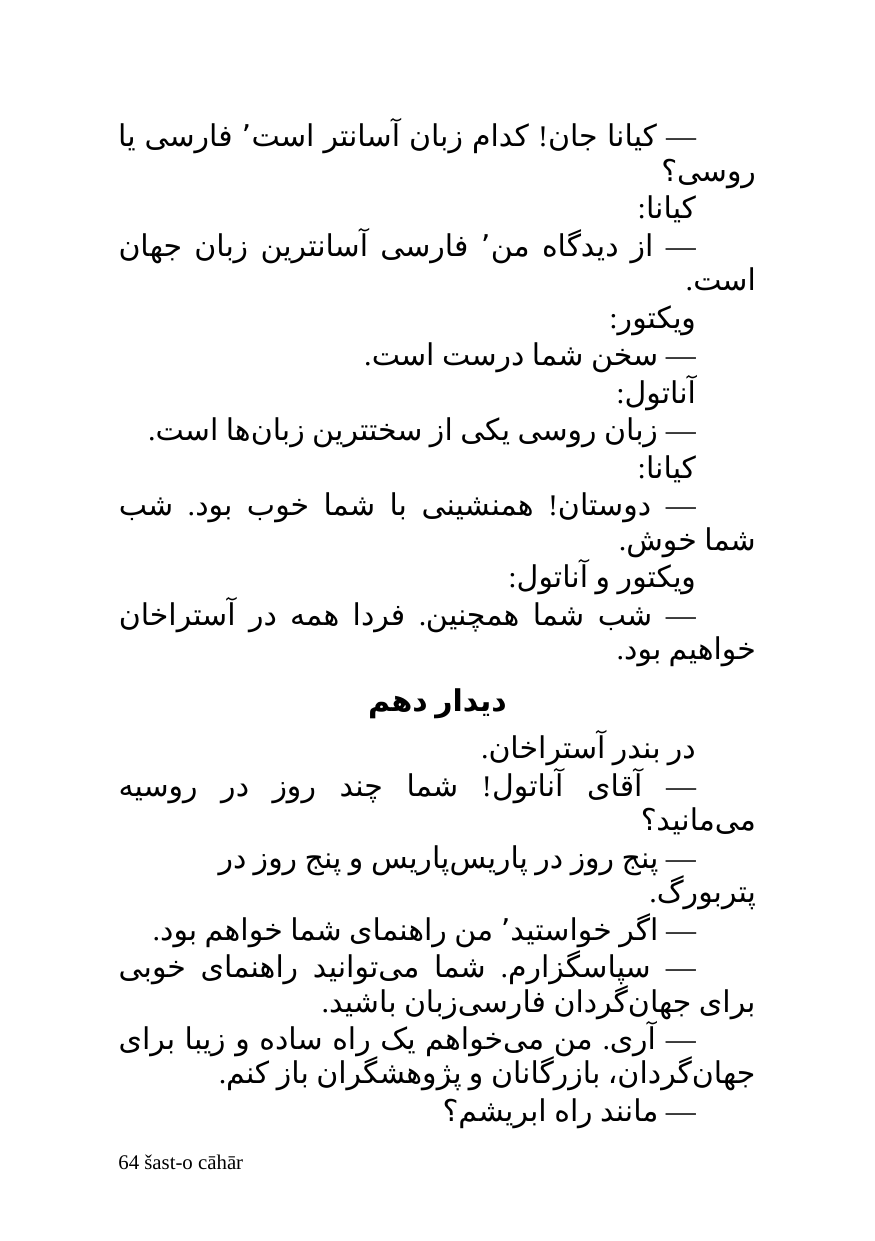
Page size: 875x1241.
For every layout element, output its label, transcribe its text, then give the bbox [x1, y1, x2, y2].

text کیانا: [118, 450, 756, 484]
text — زبان روسی یکی از سختترین زبان‌ها است. [118, 412, 756, 447]
text — از دید‌گاه من٬ فارسی آسانترین زبان جهان است. [118, 228, 756, 297]
text — آری. من می‌خواهم یک راه ساده و زیبا برای جهان‌گردان، بازرگانان و پژوهشگران باز کنم. [118, 1021, 756, 1090]
text — اگر خواستید٬ من راهنمای شما خواهم بود. [118, 912, 756, 946]
text در بندر آستراخان. [118, 731, 756, 765]
text آناتول: [118, 375, 756, 409]
text — مانند راه ابریشم؟ [118, 1093, 756, 1128]
text — دوستان! همنشینی با شما خوب بود. شب شما خوش. [118, 487, 756, 556]
text — پنج روز در پاریسپاریس و پنج روز در پتربورگ. [118, 840, 756, 909]
text — سخن شما درست است. [118, 337, 756, 372]
text — سپاسگزارم. شما می‌توانید راهنمای خوبی برای جهان‌گردان فارسی‌زبان باشید. [118, 949, 756, 1018]
text — شب شما همچنین. فردا همه در آستراخان خواهیم بود. [118, 597, 756, 666]
subtitle دیدار دهم [118, 683, 756, 718]
text — آقای آناتول! شما چند روز در روسیه می‌مانید؟ [118, 768, 756, 837]
text کیانا: [118, 191, 756, 225]
text — کیانا جان! کدام زبان آسانتر است٬ فارسی یا روسی؟ [118, 118, 756, 187]
text ویکتور و آناتول: [118, 559, 756, 594]
text 64 šast-o cāhār [118, 1150, 756, 1174]
text ویکتور: [118, 300, 756, 334]
